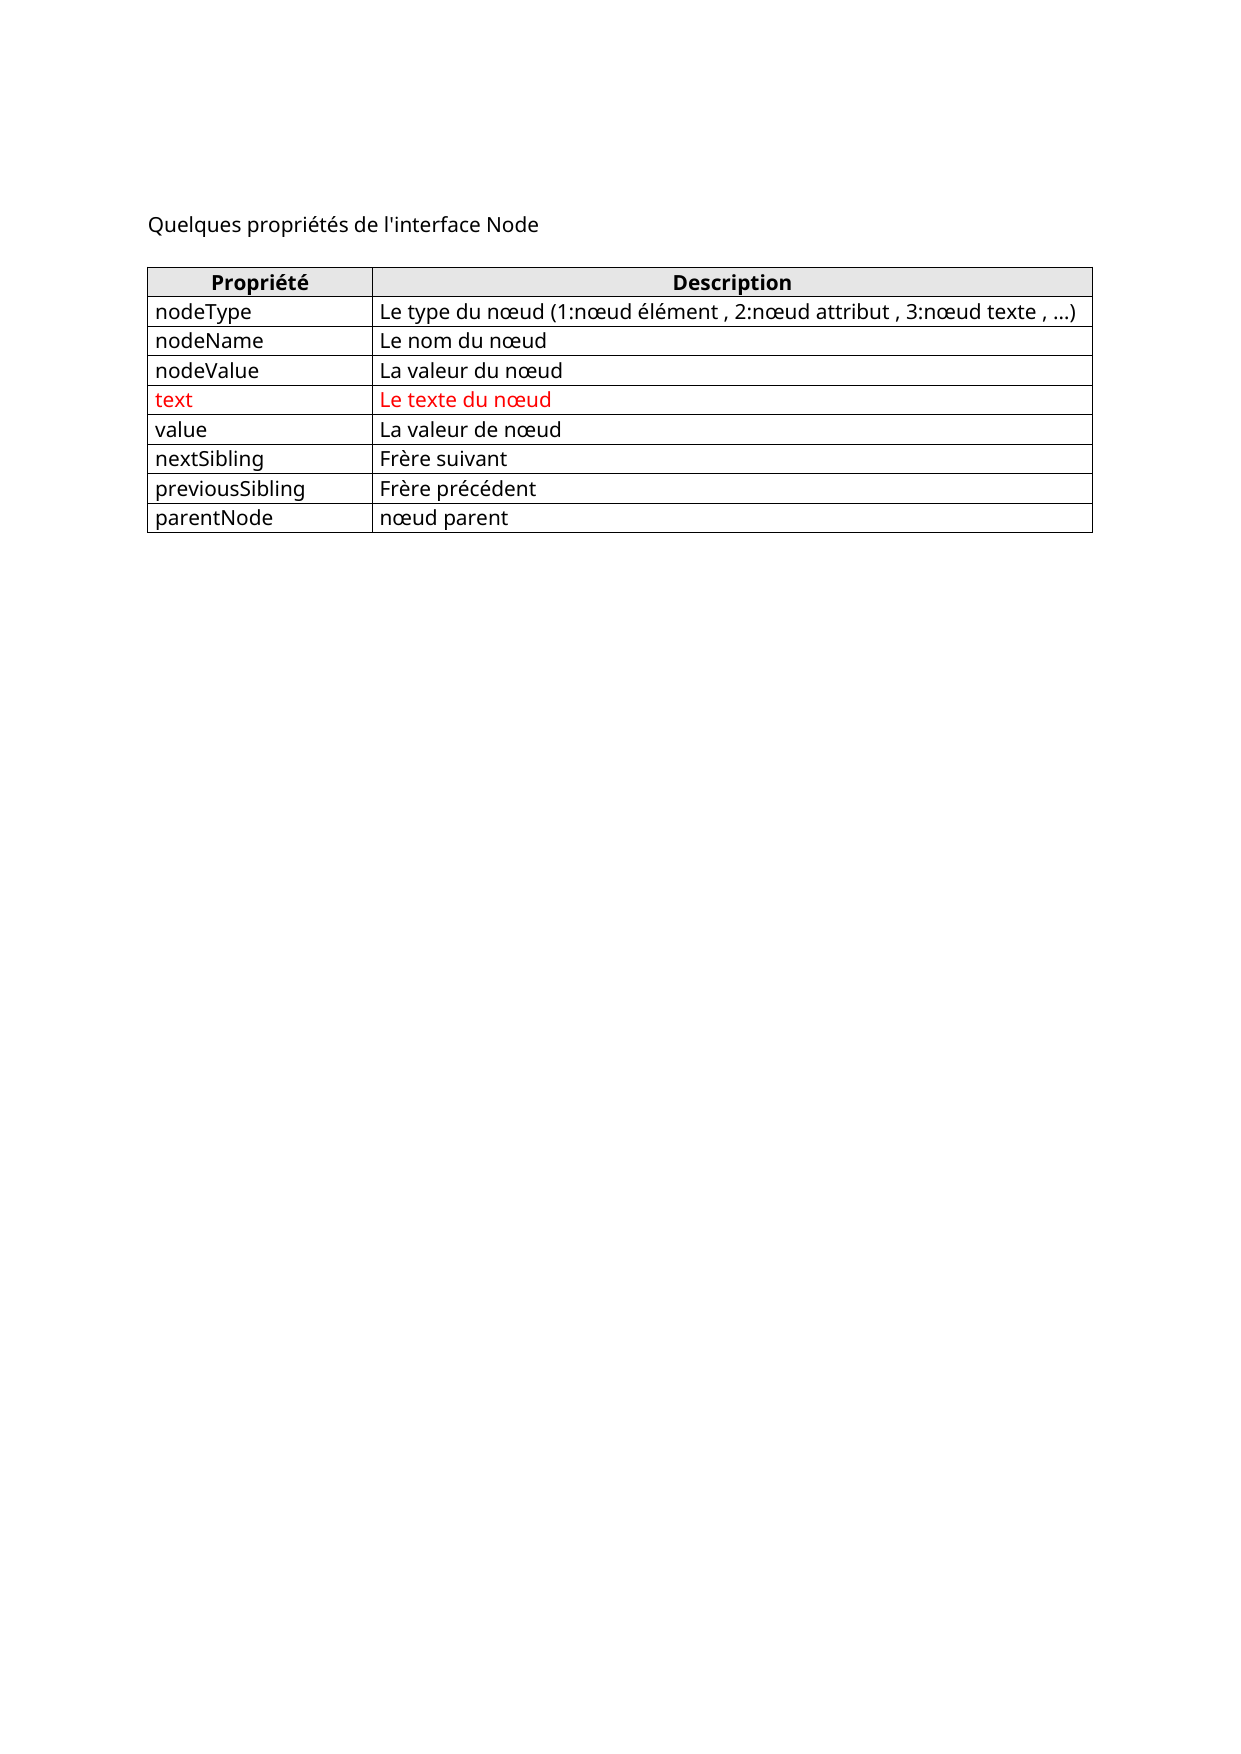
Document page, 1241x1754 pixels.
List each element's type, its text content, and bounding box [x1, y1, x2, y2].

table_cell Le type du nœud (1:nœud élément , 2:nœud attribut , 3:nœud texte , …) [373, 297, 1092, 326]
table_cell Le texte du nœud [373, 386, 1092, 414]
table_cell Frère précédent [373, 474, 1092, 502]
table_cell nextSibling [148, 445, 372, 473]
table_cell Frère suivant [373, 445, 1092, 473]
table_cell text [148, 386, 372, 414]
table_cell nodeType [148, 297, 372, 326]
table_cell nodeName [148, 327, 372, 355]
table_cell nœud parent [373, 504, 1092, 532]
table_cell La valeur du nœud [373, 356, 1092, 384]
table_cell value [148, 415, 372, 443]
table_cell previousSibling [148, 474, 372, 502]
table_cell parentNode [148, 504, 372, 532]
table_cell nodeValue [148, 356, 372, 384]
table_cell Le nom du nœud [373, 327, 1092, 355]
table_header Description [373, 268, 1092, 296]
table_cell La valeur de nœud [373, 415, 1092, 443]
table_header Propriété [148, 268, 372, 296]
text Quelques propriétés de l'interface Node [148, 210, 1092, 238]
